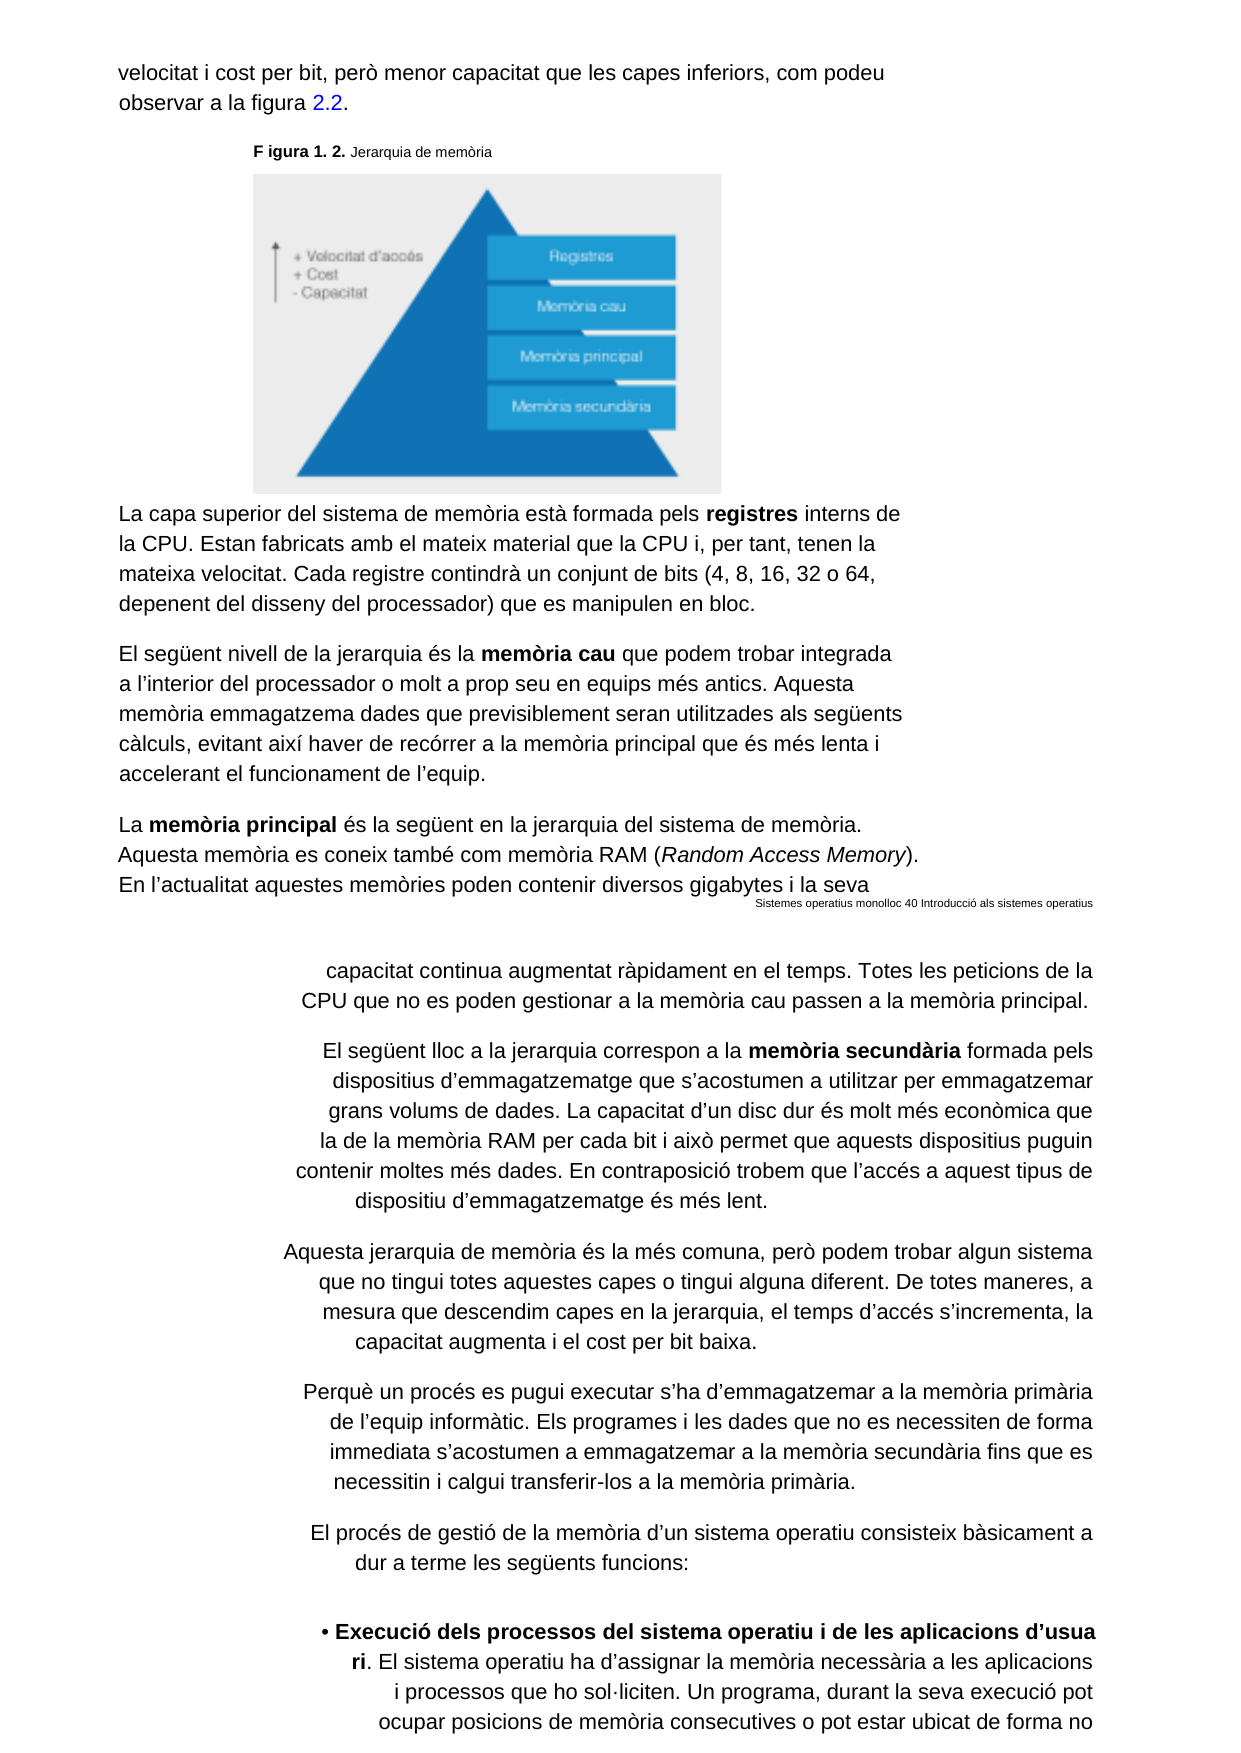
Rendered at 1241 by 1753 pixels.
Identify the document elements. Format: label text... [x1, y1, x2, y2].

text La memòria principal és la següent en la jerarquia del sistema de memòria. [118, 812, 1122, 837]
text que no tingui totes aquestes capes o tingui alguna diferent. De totes maneres, a [0, 1269, 1093, 1294]
text contenir moltes més dades. En contraposició trobem que l’accés a aquest tipus de [0, 1158, 1093, 1183]
text a l’interior del processador o molt a prop seu en equips més antics. Aquesta [119, 671, 1122, 696]
text capacitat continua augmentat ràpidament en el temps. Totes les peticions de la [0, 958, 1093, 983]
text la de la memòria RAM per cada bit i això permet que aquests dispositius puguin [0, 1128, 1093, 1153]
text ri. El sistema operatiu ha d’assignar la memòria necessària a les aplicacions [0, 1649, 1093, 1674]
text grans volums de dades. La capacitat d’un disc dur és molt més econòmica que [0, 1098, 1093, 1123]
text de l’equip informàtic. Els programes i les dades que no es necessiten de forma [0, 1409, 1093, 1434]
text • Execució dels processos del sistema operatiu i de les aplicacions d’usua [0, 1619, 1096, 1644]
text CPU que no es poden gestionar a la memòria cau passen a la memòria principal. [0, 988, 1089, 1013]
text la CPU. Estan fabricats amb el mateix material que la CPU i, per tant, tenen la [118, 531, 1122, 556]
picture [252, 174, 722, 494]
text mateixa velocitat. Cada registre contindrà un conjunt de bits (4, 8, 16, 32 o 64, [118, 561, 1122, 586]
text capacitat augmenta i el cost per bit baixa. [355, 1329, 1122, 1354]
text El procés de gestió de la memòria d’un sistema operatiu consisteix bàsicament a [0, 1520, 1093, 1545]
text dispositius d’emmagatzematge que s’acostumen a utilitzar per emmagatzemar [0, 1068, 1094, 1093]
text immediata s’acostumen a emmagatzemar a la memòria secundària fins que es [0, 1439, 1093, 1464]
text memòria emmagatzema dades que previsiblement seran utilitzades als següents [118, 701, 1122, 726]
text velocitat i cost per bit, però menor capacitat que les capes inferiors, com podeu [118, 60, 1122, 85]
text i processos que ho sol·liciten. Un programa, durant la seva execució pot [0, 1679, 1093, 1704]
text La capa superior del sistema de memòria està formada pels registres interns de [118, 501, 1122, 526]
text Perquè un procés es pugui executar s’ha d’emmagatzemar a la memòria primària [0, 1379, 1093, 1404]
text En l’actualitat aquestes memòries poden contenir diversos gigabytes i la seva [118, 872, 1122, 897]
text càlculs, evitant així haver de recórrer a la memòria principal que és més lenta i [119, 731, 1122, 756]
text mesura que descendim capes en la jerarquia, el temps d’accés s’incrementa, la [0, 1299, 1093, 1324]
text observar a la figura 2.2. [119, 90, 1122, 115]
text El següent lloc a la jerarquia correspon a la memòria secundària formada pels [0, 1038, 1093, 1063]
text dur a terme les següents funcions: [355, 1550, 1122, 1575]
text Aquesta memòria es coneix també com memòria RAM (Random Access Memory). [118, 842, 1122, 867]
text dispositiu d’emmagatzematge és més lent. [355, 1188, 1122, 1213]
text F igura 1. 2. Jerarquia de memòria [253, 142, 1122, 161]
text Sistemes operatius monolloc 40 Introducció als sistemes operatius [0, 897, 1093, 910]
text ocupar posicions de memòria consecutives o pot estar ubicat de forma no [0, 1709, 1093, 1734]
text Aquesta jerarquia de memòria és la més comuna, però podem trobar algun sistema [0, 1239, 1093, 1264]
text El següent nivell de la jerarquia és la memòria cau que podem trobar integrada [118, 641, 1122, 666]
text necessitin i calgui transferir-los a la memòria primària. [0, 1469, 856, 1494]
text depenent del disseny del processador) que es manipulen en bloc. [119, 591, 1122, 616]
text accelerant el funcionament de l’equip. [119, 761, 1122, 786]
